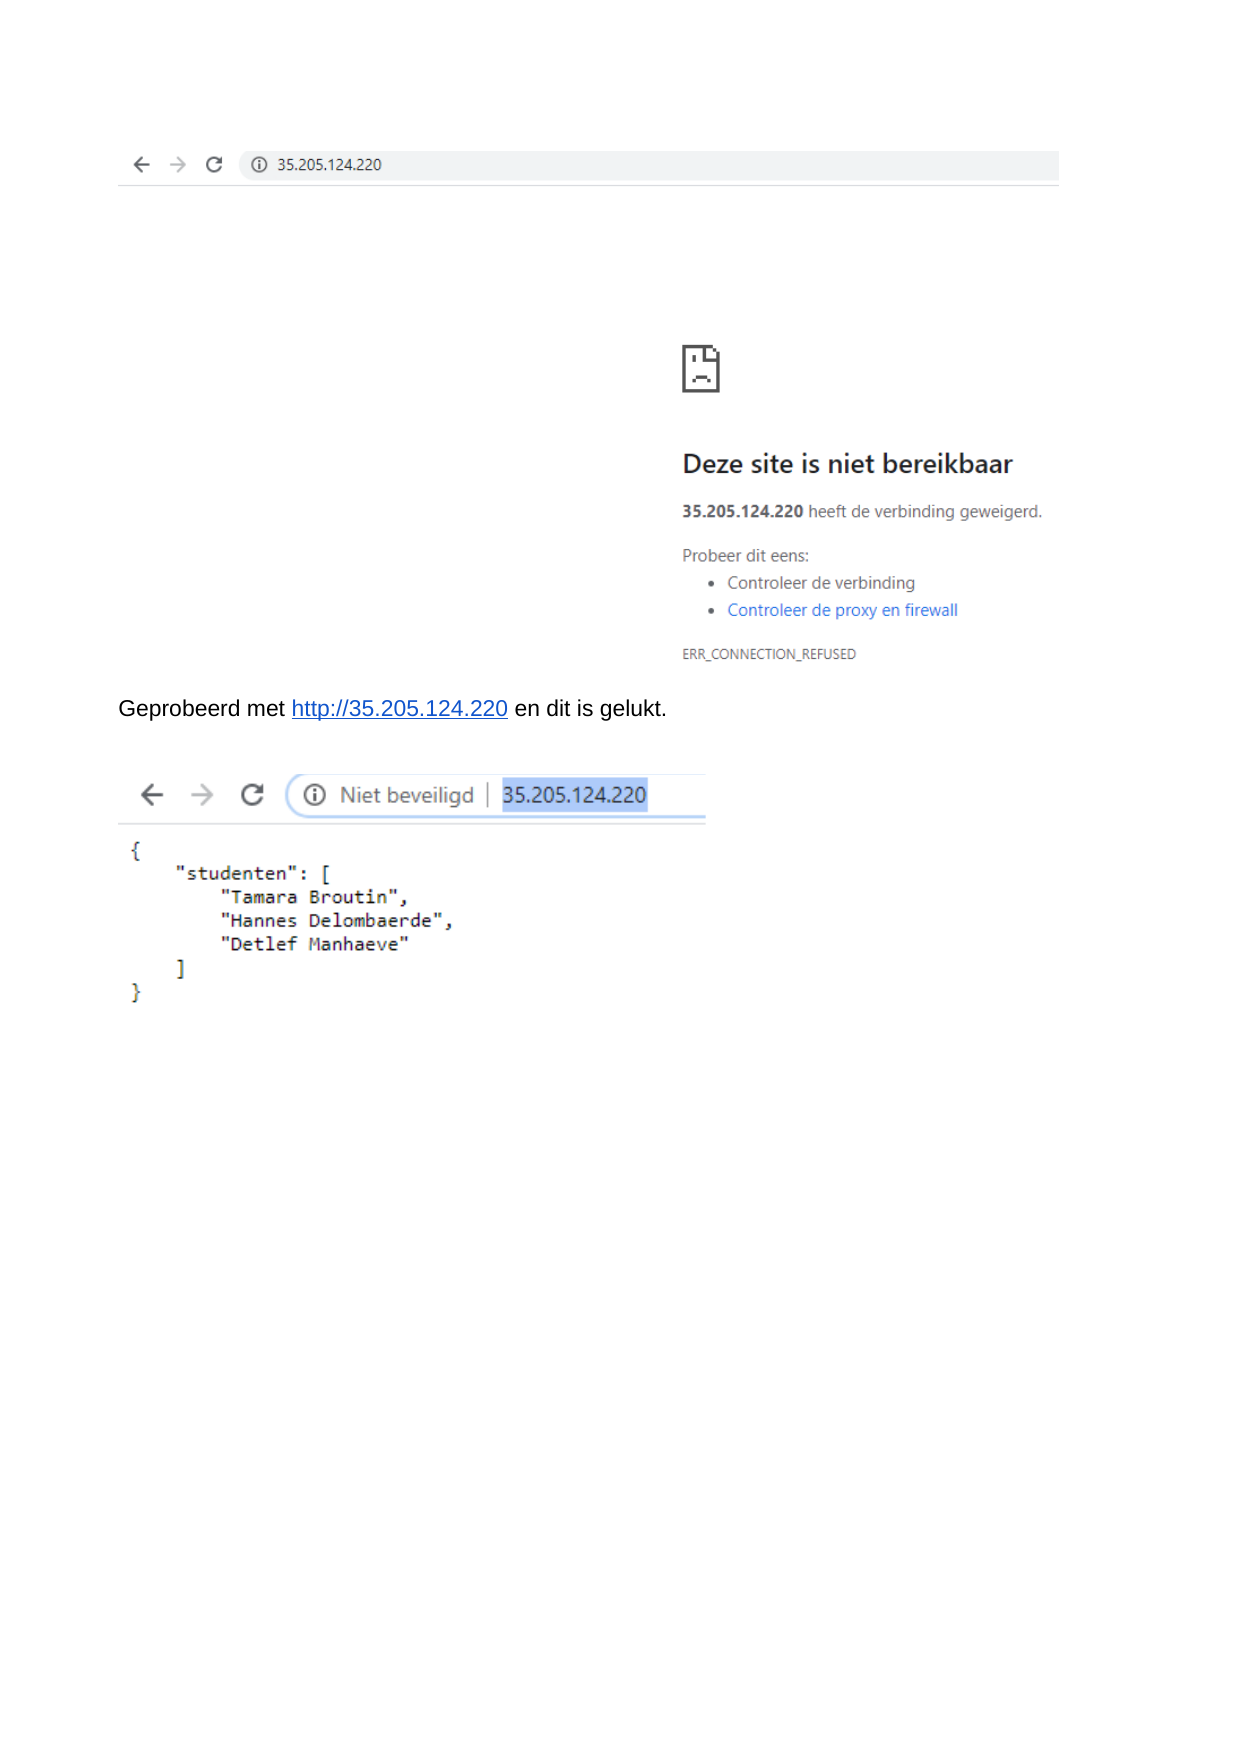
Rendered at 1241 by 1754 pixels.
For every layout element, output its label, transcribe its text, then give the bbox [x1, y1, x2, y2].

picture [118, 151, 1059, 675]
text Geprobeerd met http://35.205.124.220 en dit is gelukt. [118, 693, 1122, 722]
picture [118, 774, 706, 1012]
